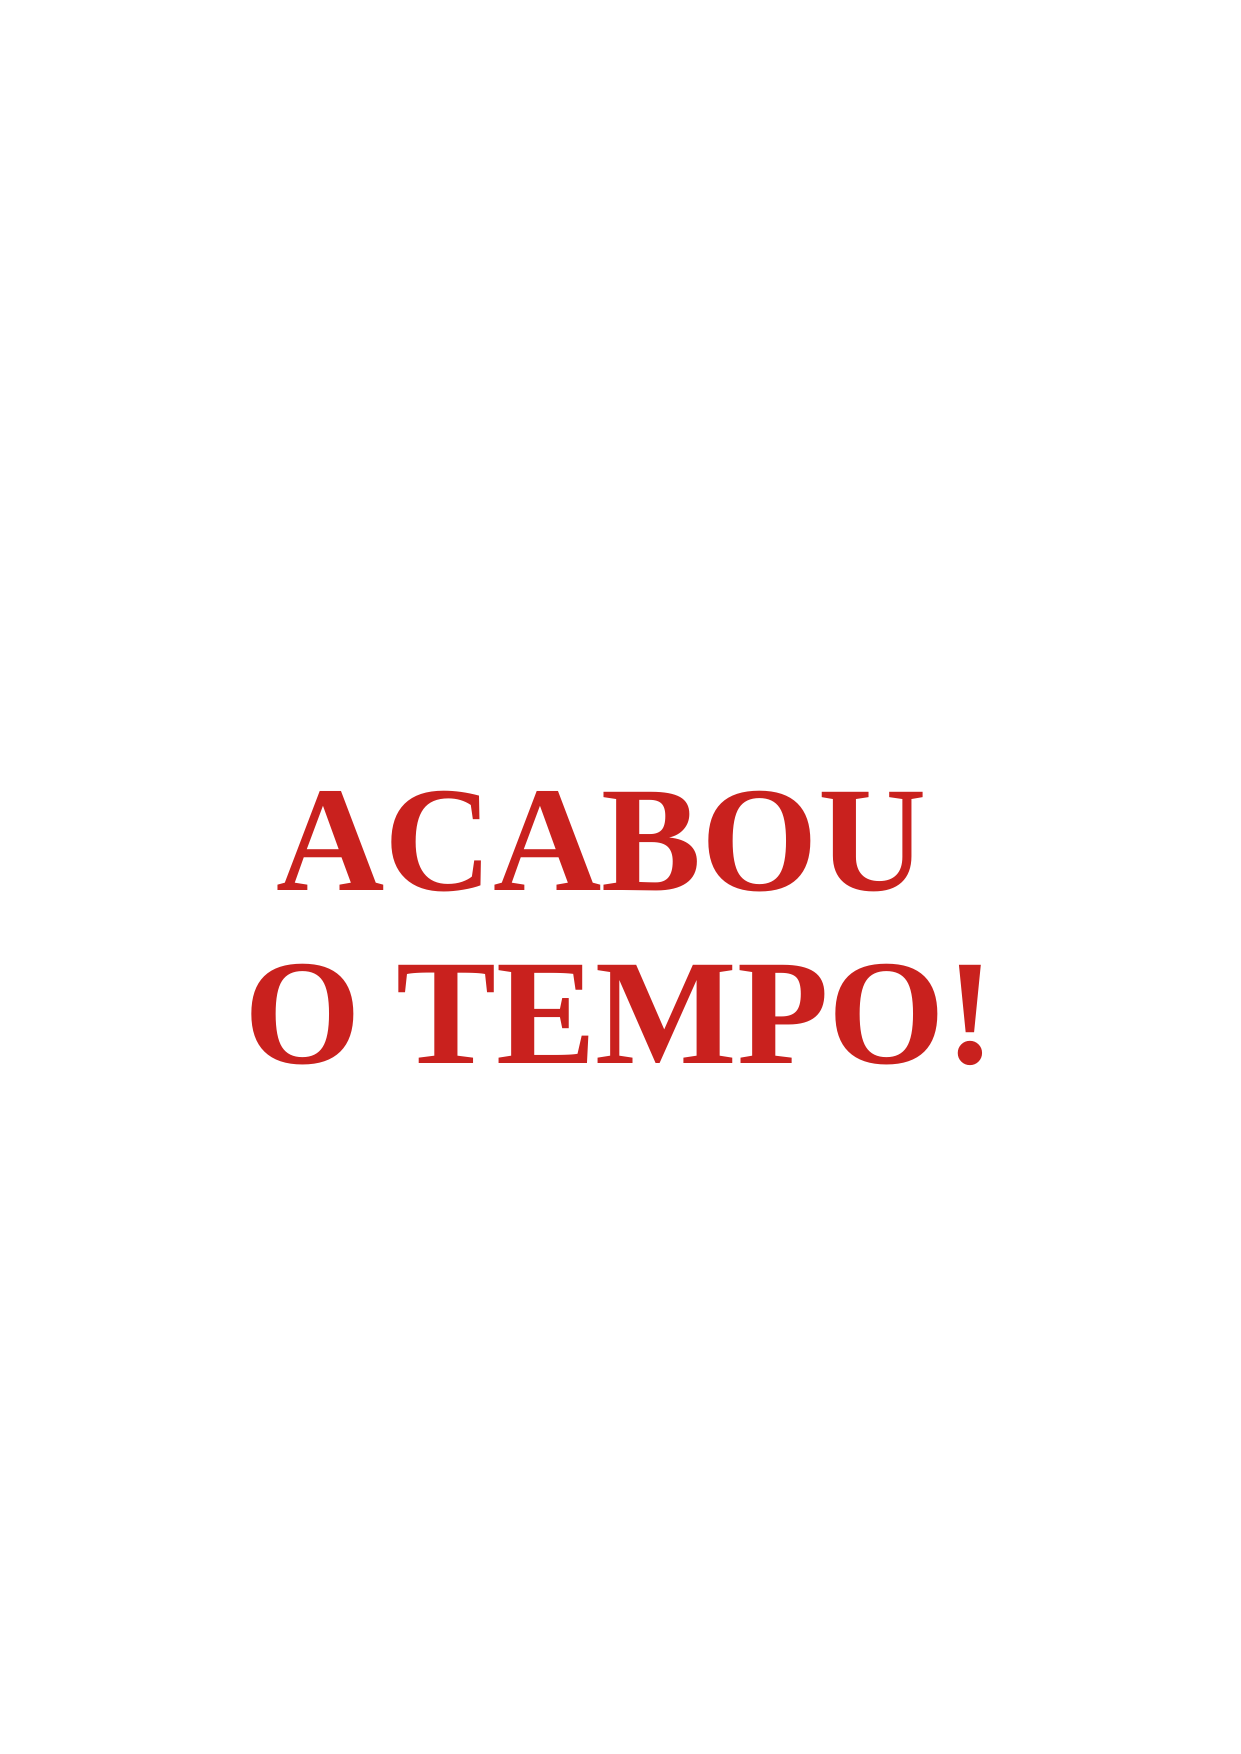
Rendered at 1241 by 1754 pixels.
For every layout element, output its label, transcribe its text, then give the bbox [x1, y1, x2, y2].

text ACABOU O TEMPO! [118, 751, 1122, 1096]
